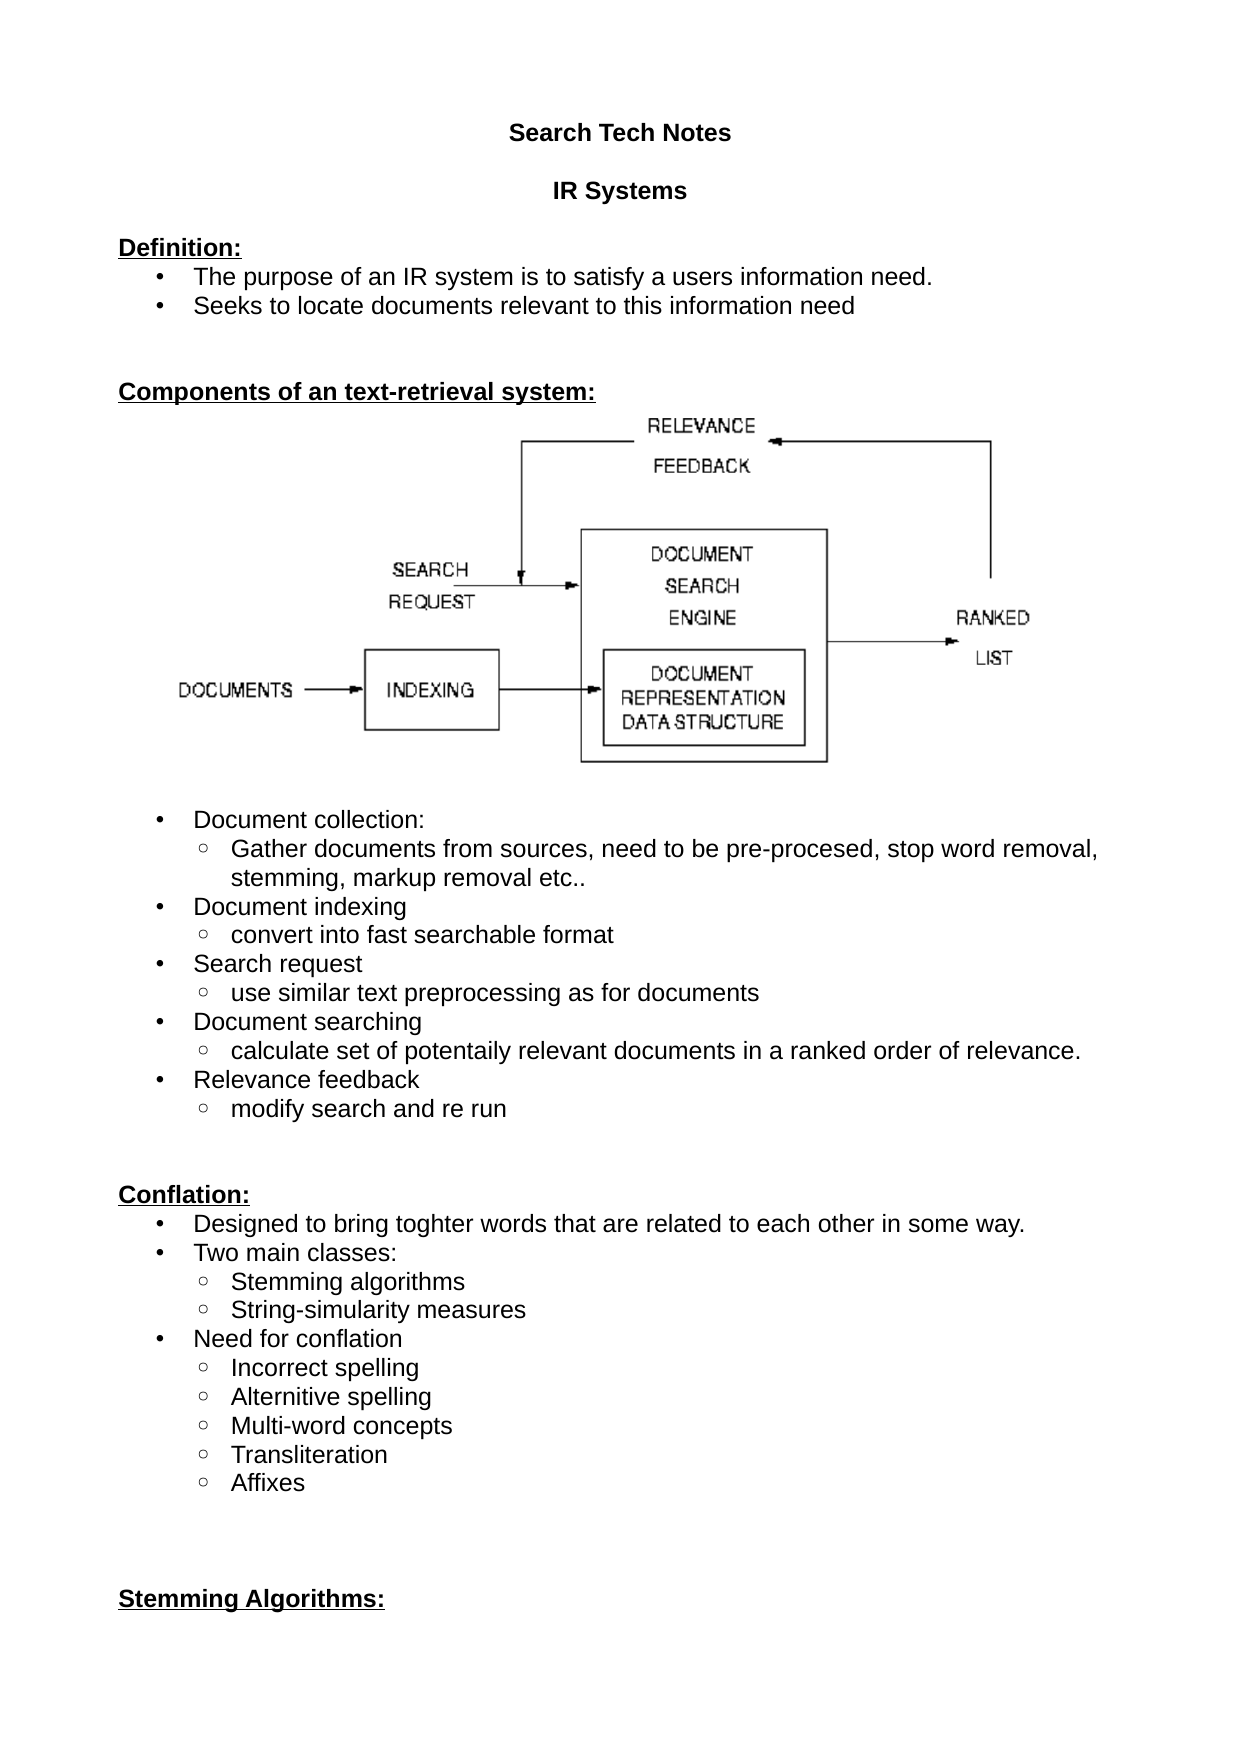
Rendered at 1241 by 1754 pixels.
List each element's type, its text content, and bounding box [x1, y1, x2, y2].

picture [168, 405, 1072, 777]
list convert into fast searchable format [193, 921, 1122, 949]
text Stemming Algorithms: [118, 1583, 1122, 1612]
list Stemming algorithms [193, 1266, 1122, 1295]
list Need for conflation [156, 1324, 1122, 1353]
list Relevance feedback [156, 1065, 1122, 1094]
list Two main classes: [156, 1238, 1122, 1266]
list Affixes [193, 1468, 1122, 1497]
list calculate set of potentaily relevant documents in a ranked order of relevance. [193, 1036, 1122, 1065]
list Document indexing [156, 892, 1122, 921]
list modify search and re run [193, 1094, 1122, 1122]
list Document searching [156, 1007, 1122, 1036]
text Search Tech Notes [118, 118, 1122, 147]
list Designed to bring toghter words that are related to each other in some way. [156, 1209, 1122, 1238]
list Search request [156, 949, 1122, 978]
list String-simularity measures [193, 1295, 1122, 1324]
list use similar text preprocessing as for documents [193, 978, 1122, 1007]
text Components of an text-retrieval system: [118, 377, 1122, 406]
text Definition: [118, 233, 1122, 262]
list Transliteration [193, 1439, 1122, 1468]
list Multi-word concepts [193, 1411, 1122, 1439]
list Seeks to locate documents relevant to this information need [156, 291, 1122, 319]
list The purpose of an IR system is to satisfy a users information need. [156, 262, 1122, 291]
text Conflation: [118, 1180, 1122, 1209]
list Alternitive spelling [193, 1382, 1122, 1411]
list Document collection: [156, 805, 1122, 834]
text IR Systems [118, 176, 1122, 204]
list Gather documents from sources, need to be pre-procesed, stop word removal, stemming, markup removal etc.. [193, 834, 1122, 892]
list Incorrect spelling [193, 1353, 1122, 1382]
